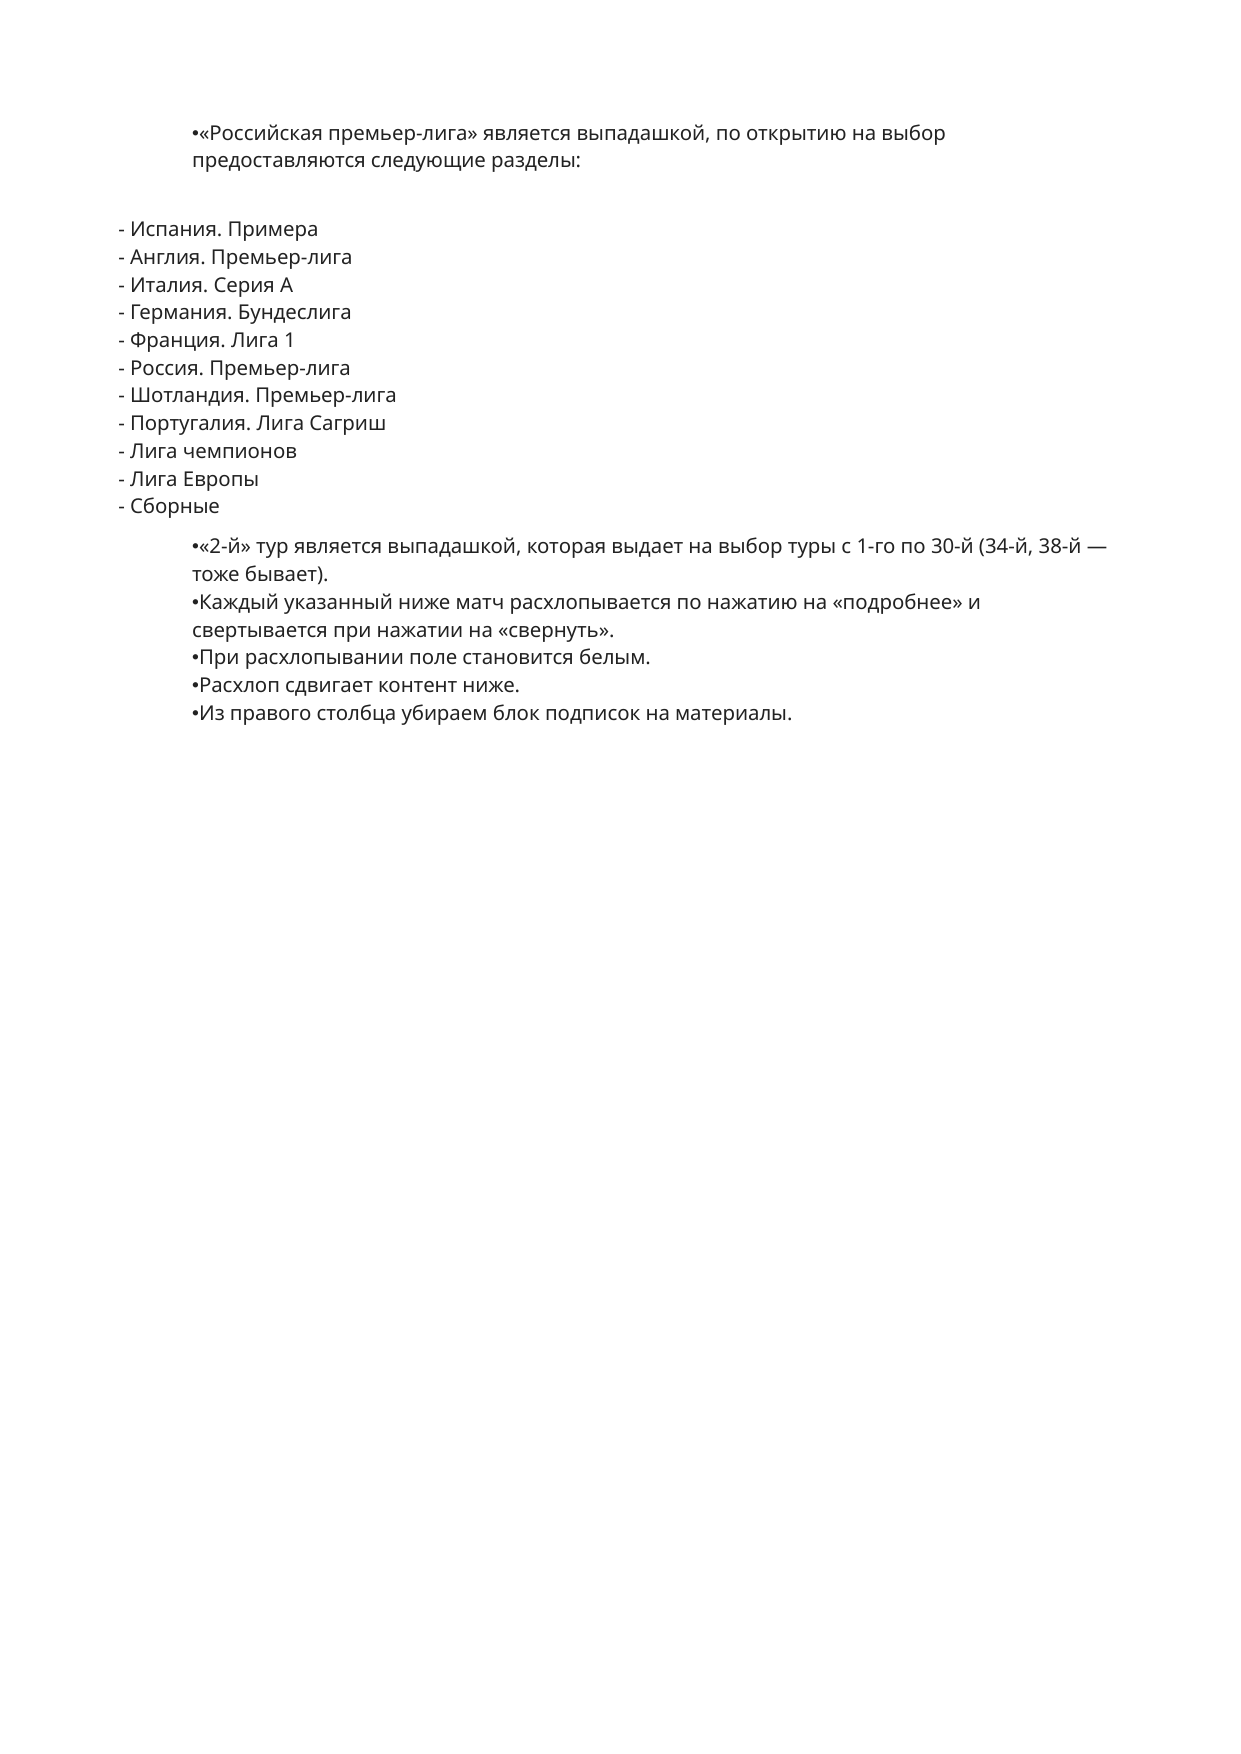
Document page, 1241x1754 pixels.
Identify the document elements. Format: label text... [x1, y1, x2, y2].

list «Российская премьер-лига» является выпадашкой, по открытию на выбор предоставляются следующие разделы: [118, 118, 1122, 173]
list Расхлоп сдвигает контент ниже. [118, 671, 1122, 698]
list При расхлопывании поле становится белым. [118, 643, 1122, 671]
list Каждый указанный ниже матч расхлопывается по нажатию на «подробнее» и свертывается при нажатии на «свернуть». [118, 587, 1122, 643]
list «2-й» тур является выпадашкой, которая выдает на выбор туры с 1-го по 30-й (34-й, 38-й — тоже бывает). [118, 532, 1122, 587]
text - Испания. Примера - Англия. Премьер-лига - Италия. Серия А - Германия. Бундеслига - Франция. Лига 1 - Россия. Премьер-лига - Шотландия. Премьер-лига - Португалия. Лига Сагриш - Лига чемпионов - Лига Европы - Сборные [118, 186, 1122, 519]
list Из правого столбца убираем блок подписок на материалы. [118, 698, 1122, 726]
